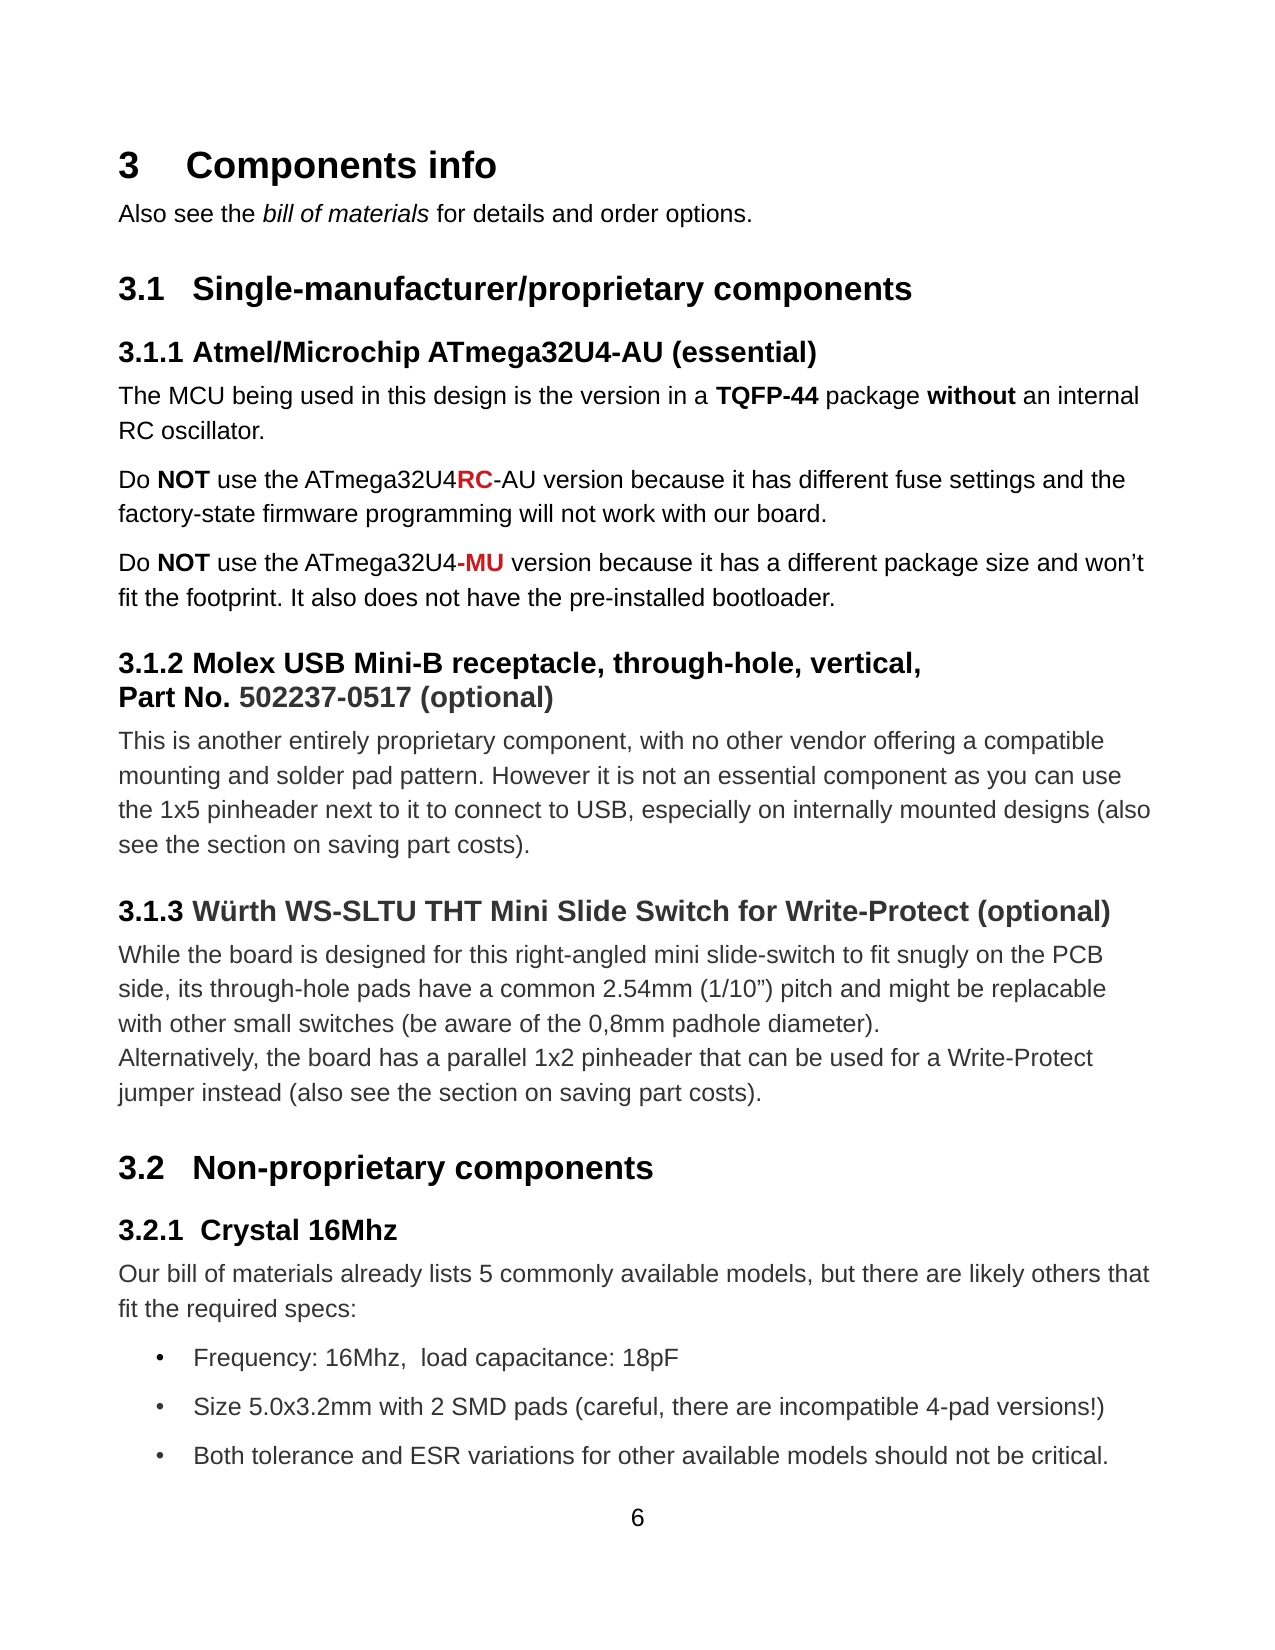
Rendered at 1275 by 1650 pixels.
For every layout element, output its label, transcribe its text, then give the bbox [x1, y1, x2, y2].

list Both tolerance and ESR variations for other available models should not be critical. [156, 1441, 1157, 1470]
list Frequency: 16Mhz, load capacitance: 18pF [156, 1343, 1157, 1372]
text While the board is designed for this right-angled mini slide-switch to fit snugly on the PCB side, its through-hole pads have a common 2.54mm (1/10”) pitch and might be replacable with other small switches (be aware of the 0,8mm padhole diameter). Alternatively, the board has a parallel 1x2 pinheader that can be used for a Write-Protect jumper instead (also see the section on saving part costs). [118, 940, 1157, 1106]
subtitle Non-proprietary components [118, 1147, 1157, 1186]
subtitle Single-manufacturer/proprietary components [118, 269, 1157, 308]
text Do NOT use the ATmega32U4RC-AU version because it has different fuse settings and the factory-state firmware programming will not work with our board. [118, 465, 1157, 528]
text Do NOT use the ATmega32U4-MU version because it has a different package size and won’t fit the footprint. It also does not have the pre-installed bootloader. [118, 548, 1157, 611]
text Also see the bill of materials for details and order options. [118, 199, 1157, 228]
subtitle Würth WS-SLTU THT Mini Slide Switch for Write-Protect (optional) [118, 893, 1157, 927]
text This is another entirely proprietary component, with no other vendor offering a compatible mounting and solder pad pattern. However it is not an essential component as you can use the 1x5 pinheader next to it to connect to USB, especially on internally mounted designs (also see the section on saving part costs). [118, 726, 1157, 858]
subtitle Crystal 16Mhz [118, 1213, 1157, 1247]
list Size 5.0x3.2mm with 2 SMD pads (careful, there are incompatible 4-pad versions!) [156, 1392, 1157, 1421]
subtitle Components info [118, 143, 1157, 187]
text Our bill of materials already lists 5 commonly available models, but there are likely others that fit the required specs: [118, 1259, 1157, 1323]
text The MCU being used in this design is the version in a TQFP-44 package without an internal RC oscillator. [118, 381, 1157, 444]
subtitle Molex USB Mini-B receptacle, through-hole, vertical, Part No. 502237-0517 (optional) [118, 646, 1157, 714]
subtitle Atmel/Microchip ATmega32U4-AU (essential) [118, 335, 1157, 369]
